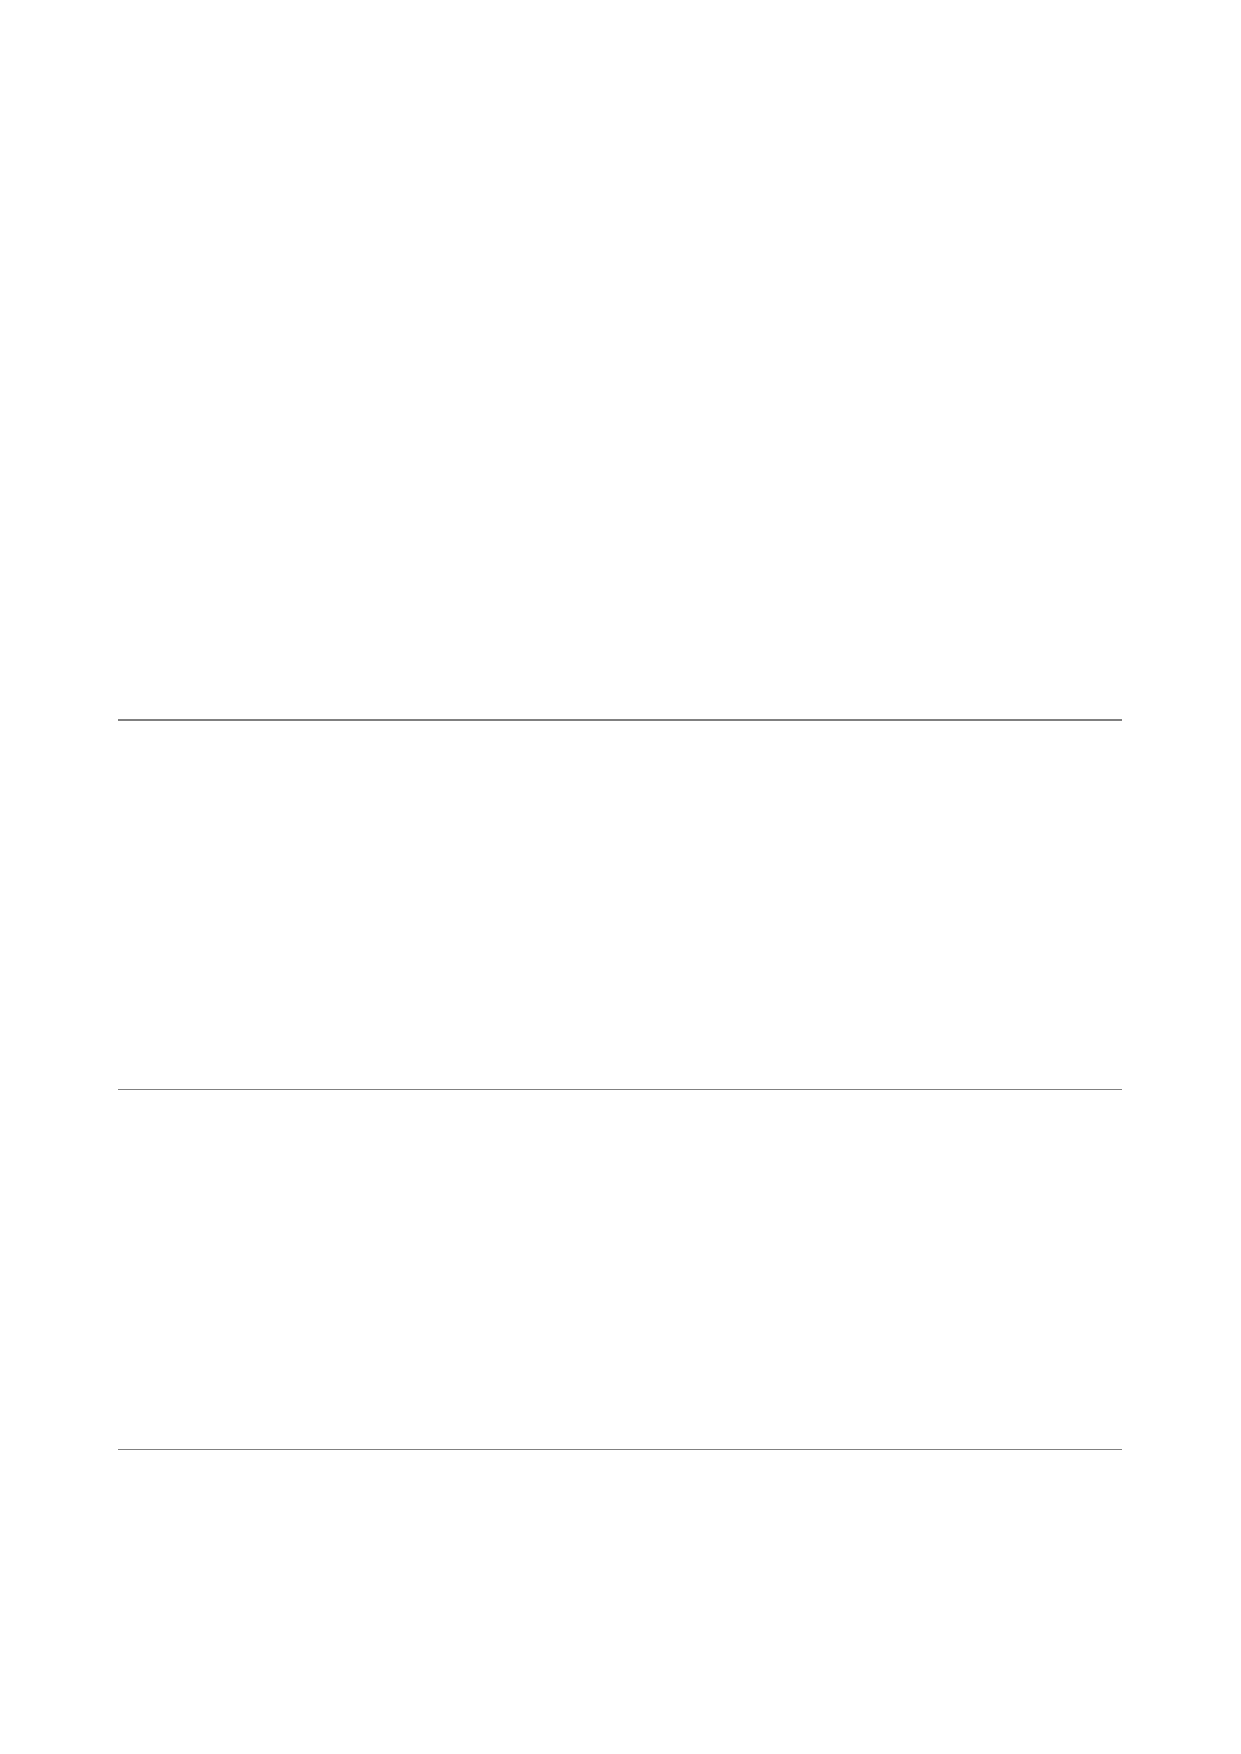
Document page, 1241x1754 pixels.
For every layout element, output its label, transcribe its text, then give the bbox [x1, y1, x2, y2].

text eats: true [118, 947, 1122, 971]
text alert(rabbit.eats); // true [118, 1555, 1122, 1579]
text // создаём новый объект с прототипом animal [118, 463, 1122, 486]
subtitle 🔎 ПОДРОБНОЕ ОБЪЯСНЕНИЕ [118, 774, 1122, 832]
text let rabbit = Object.create(animal); [118, 486, 1122, 510]
subtitle Методы прототипов, объекты без свойства __proto__ [118, 118, 1122, 254]
text }; [118, 415, 1122, 439]
text let animal = { [118, 368, 1122, 392]
text alert(Object.getPrototypeOf(rabbit) === animal); // получаем прототип объекта rabbit [118, 581, 1122, 628]
text let animal = { [118, 924, 1122, 947]
subtitle ▶ 3. Доступ к наследуемому свойству [118, 1500, 1122, 1543]
text alert(rabbit.eats); // true [118, 534, 1122, 557]
text let rabbit = Object.create(animal); [118, 1198, 1122, 1222]
subtitle Код [118, 298, 1122, 356]
text Вот что происходит: [118, 1251, 1122, 1280]
text rabbit → animal → Object.prototype → null [118, 1299, 1122, 1322]
text }; [118, 971, 1122, 995]
text Обычный объект с одним свойством eats. [118, 1024, 1122, 1055]
text rabbit сам не содержит свойства eats. Но благодаря прототипу оно доступно. [118, 1352, 1122, 1416]
text eats: true [118, 392, 1122, 415]
text Object.setPrototypeOf(rabbit, {}); // заменяем прототип объекта rabbit на {} [118, 652, 1122, 676]
subtitle ▶ 2. Создаём объект rabbit, чей прототип → animal [118, 1139, 1122, 1186]
subtitle ▶ 1. Создаём объект animal [118, 865, 1122, 911]
